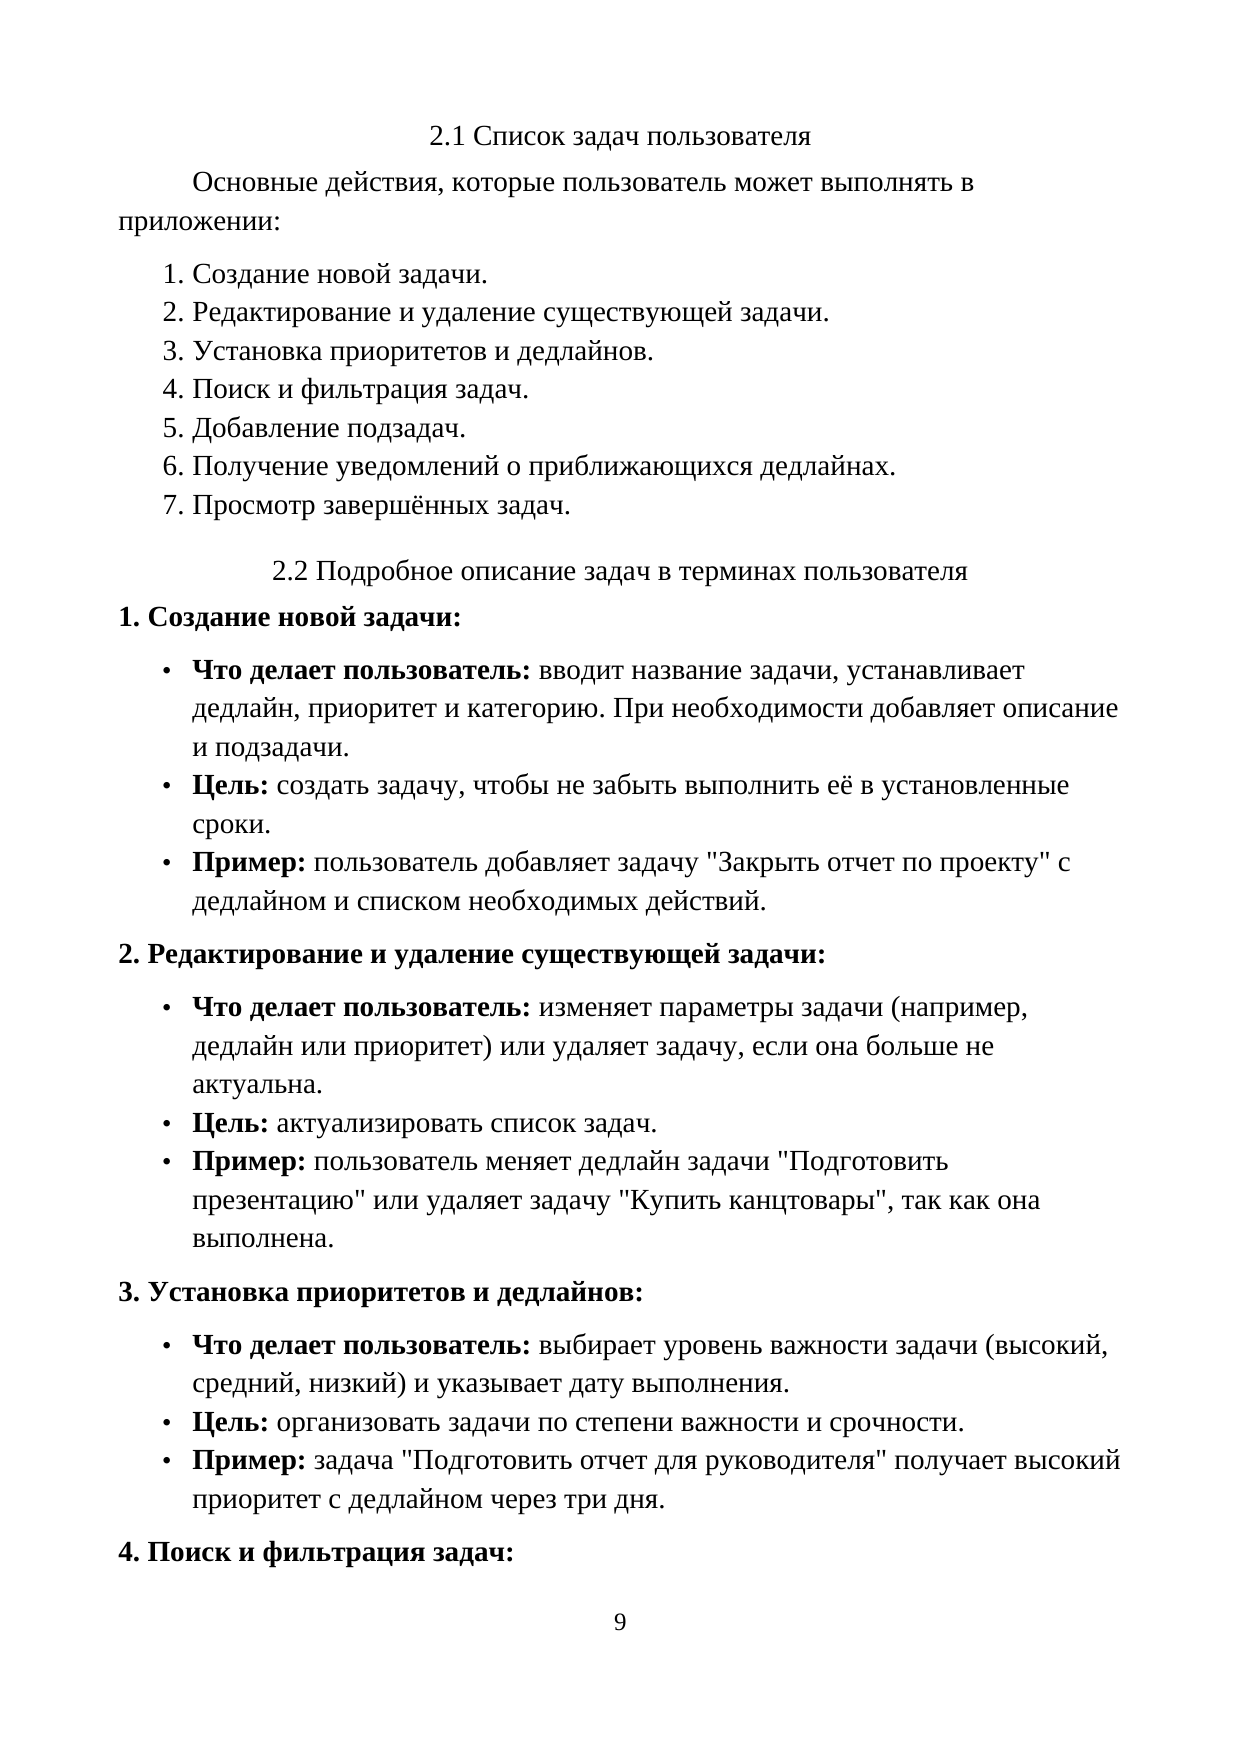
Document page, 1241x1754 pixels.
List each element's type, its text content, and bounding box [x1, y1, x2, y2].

list Получение уведомлений о приближающихся дедлайнах. [162, 448, 1122, 482]
list Добавление подзадач. [162, 410, 1122, 443]
list Что делает пользователь: выбирает уровень важности задачи (высокий, средний, низкий) и указывает дату выполнения. [162, 1327, 1122, 1399]
text Основные действия, которые пользователь может выполнять в приложении: [118, 164, 1122, 236]
list Пример: пользователь добавляет задачу "Закрыть отчет по проекту" с дедлайном и списком необходимых действий. [162, 844, 1122, 917]
list Поиск и фильтрация задач. [162, 371, 1122, 405]
subtitle 2.1 Список задач пользователя [118, 118, 1122, 152]
list Цель: создать задачу, чтобы не забыть выполнить её в установленные сроки. [162, 767, 1122, 839]
text 3. Установка приоритетов и дедлайнов: [118, 1274, 1122, 1307]
list Цель: организовать задачи по степени важности и срочности. [162, 1404, 1122, 1437]
list Что делает пользователь: изменяет параметры задачи (например, дедлайн или приоритет) или удаляет задачу, если она больше не актуальна. [162, 989, 1122, 1100]
subtitle 2.2 Подробное описание задач в терминах пользователя [118, 553, 1122, 586]
text 1. Создание новой задачи: [118, 599, 1122, 632]
list Что делает пользователь: вводит название задачи, устанавливает дедлайн, приоритет и категорию. При необходимости добавляет описание и подзадачи. [162, 652, 1122, 762]
list Цель: актуализировать список задач. [162, 1105, 1122, 1138]
list Редактирование и удаление существующей задачи. [162, 294, 1122, 328]
list Установка приоритетов и дедлайнов. [162, 333, 1122, 366]
list Пример: пользователь меняет дедлайн задачи "Подготовить презентацию" или удаляет задачу "Купить канцтовары", так как она выполнена. [162, 1143, 1122, 1254]
list Создание новой задачи. [162, 256, 1122, 289]
list Пример: задача "Подготовить отчет для руководителя" получает высокий приоритет с дедлайном через три дня. [162, 1442, 1122, 1514]
list Просмотр завершённых задач. [162, 487, 1122, 521]
text 2. Редактирование и удаление существующей задачи: [118, 936, 1122, 970]
text 4. Поиск и фильтрация задач: [118, 1534, 1122, 1568]
